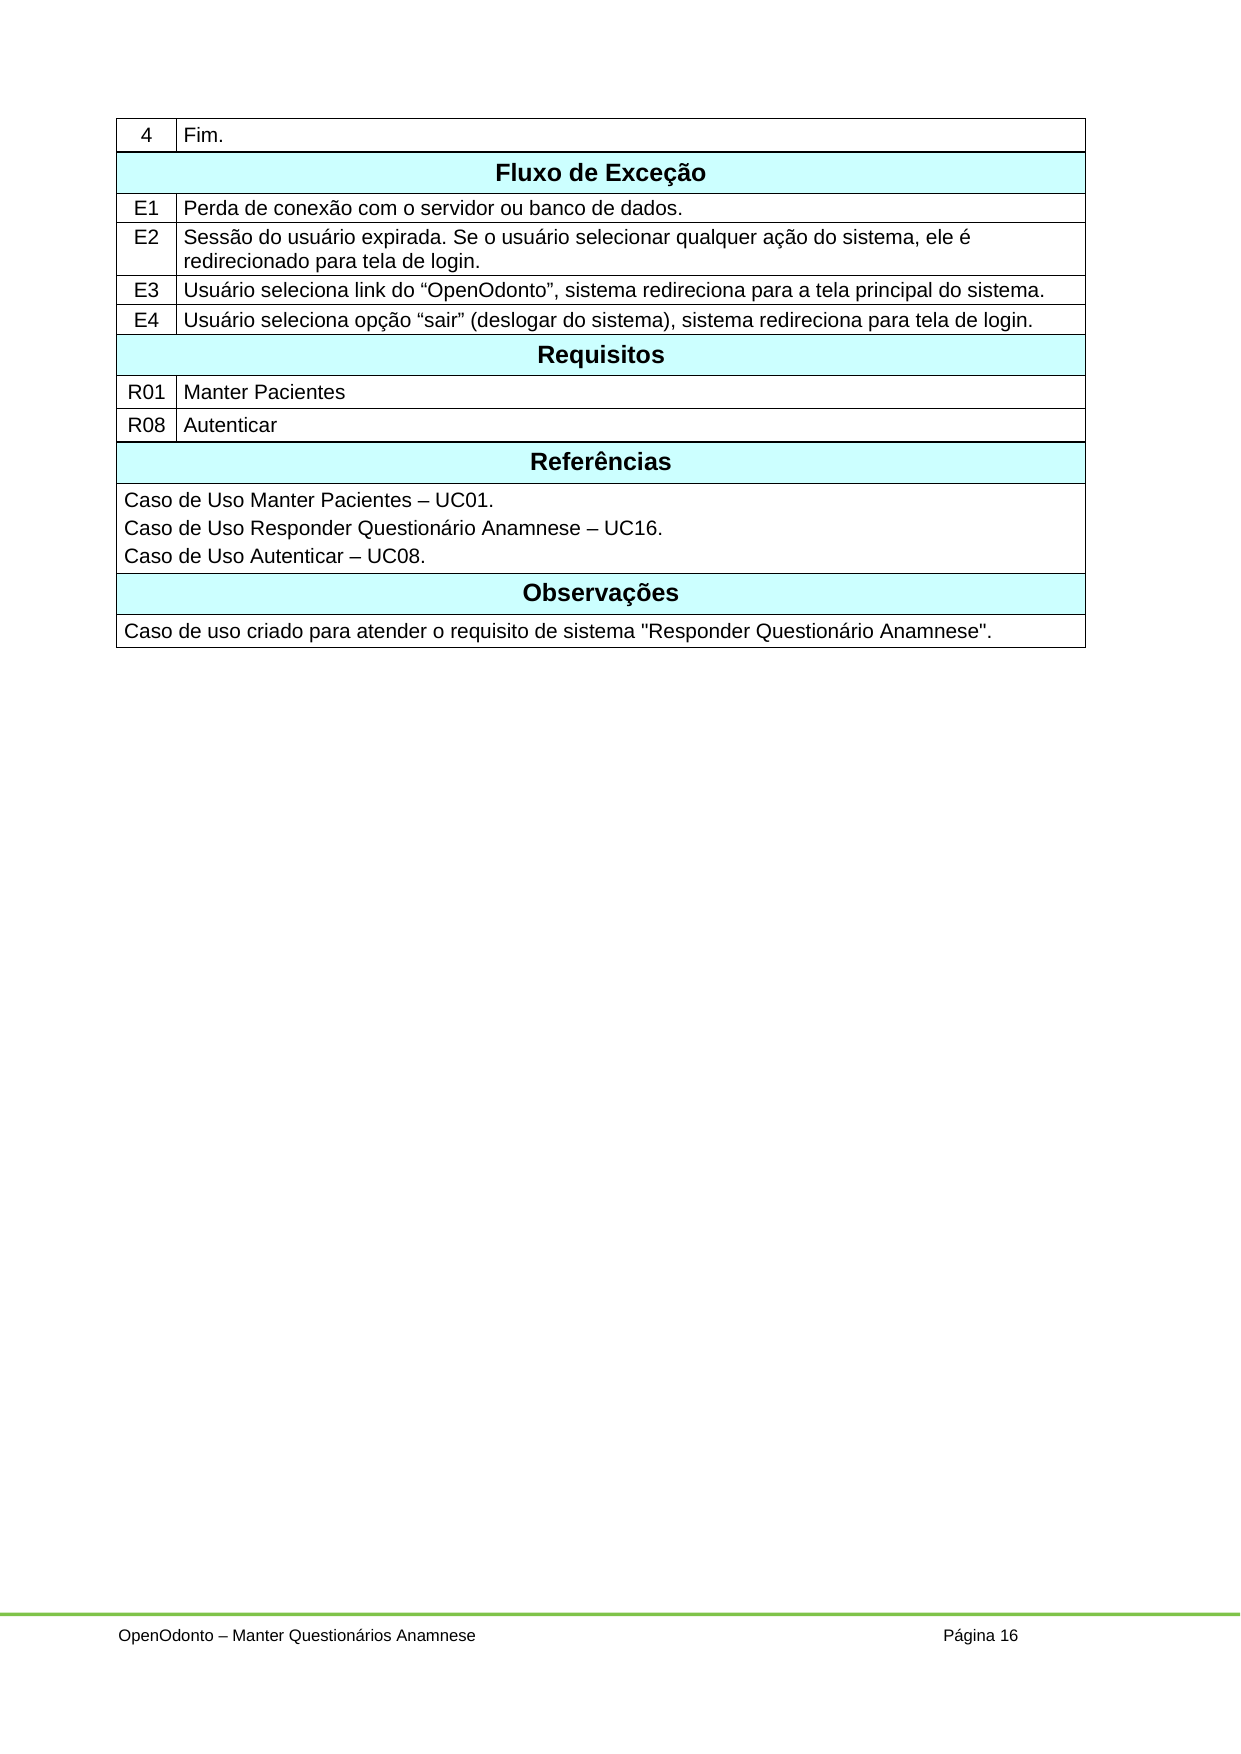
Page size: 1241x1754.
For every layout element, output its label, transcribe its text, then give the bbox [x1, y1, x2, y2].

table_cell Manter Pacientes [177, 376, 1085, 408]
table_cell Sessão do usuário expirada. Se o usuário selecionar qualquer ação do sistema, ele é redirecionado para tela de login. [177, 223, 1085, 275]
table_cell E1 [117, 194, 176, 222]
table_cell Autenticar [177, 409, 1085, 441]
table_cell E4 [117, 305, 176, 333]
table_cell Referências [117, 443, 1085, 483]
table_cell Observações [117, 574, 1085, 614]
table_cell R08 [117, 409, 176, 441]
table_cell Usuário seleciona opção “sair” (deslogar do sistema), sistema redireciona para tela de login. [177, 305, 1085, 333]
table_cell Caso de Uso Manter Pacientes – UC01. Caso de Uso Responder Questionário Anamnese – UC16. Caso de Uso Autenticar – UC08. [117, 484, 1085, 572]
table_cell R01 [117, 376, 176, 408]
table_cell Requisitos [117, 335, 1085, 375]
table_cell Caso de uso criado para atender o requisito de sistema "Responder Questionário Anamnese". [117, 615, 1085, 647]
table_cell Usuário seleciona link do “OpenOdonto”, sistema redireciona para a tela principal do sistema. [177, 276, 1085, 304]
table_cell Fluxo de Exceção [117, 153, 1085, 193]
table_cell E2 [117, 223, 176, 275]
table_cell Fim. [177, 119, 1085, 151]
table_cell E3 [117, 276, 176, 304]
table_cell 4 [117, 119, 176, 151]
table_cell Perda de conexão com o servidor ou banco de dados. [177, 194, 1085, 222]
